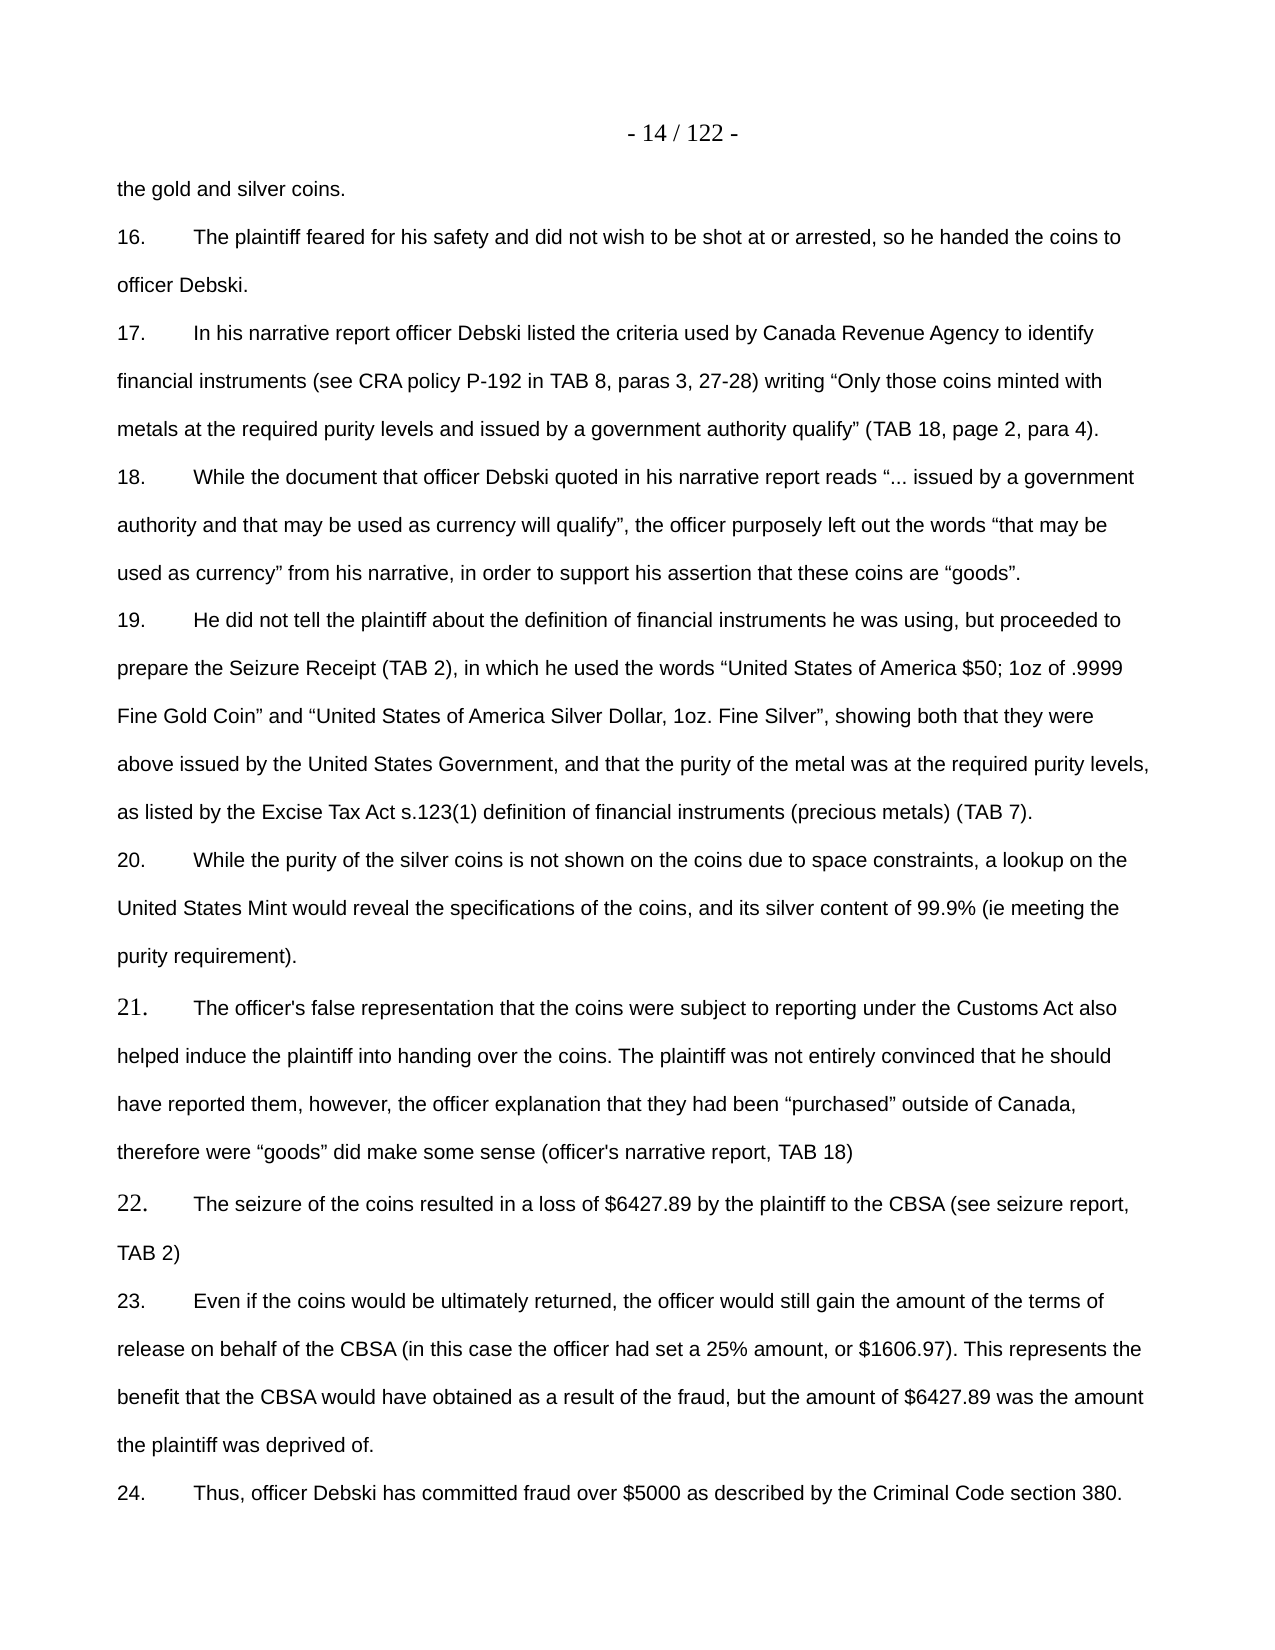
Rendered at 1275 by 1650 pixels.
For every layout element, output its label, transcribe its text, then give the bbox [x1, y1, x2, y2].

subtitle The seizure of the coins resulted in a loss of $6427.89 by the plaintiff to the CBSA (see seizure report, TAB 2) [117, 1188, 1157, 1265]
subtitle He did not tell the plaintiff about the definition of financial instruments he was using, but proceeded to prepare the Seizure Receipt (TAB 2), in which he used the words “United States of America $50; 1oz of .9999 Fine Gold Coin” and “United States of America Silver Dollar, 1oz. Fine Silver”, showing both that they were above issued by the United States Government, and that the purity of the metal was at the required purity levels, as listed by the Excise Tax Act s.123(1) definition of financial instruments (precious metals) (TAB 7). [117, 608, 1157, 824]
subtitle The officer's false representation that the coins were subject to reporting under the Customs Act also helped induce the plaintiff into handing over the coins. The plaintiff was not entirely convinced that he should have reported them, however, the officer explanation that they had been “purchased” outside of Canada, therefore were “goods” did make some sense (officer's narrative report, TAB 18) [117, 992, 1157, 1164]
subtitle While the document that officer Debski quoted in his narrative report reads “... issued by a government authority and that may be used as currency will qualify”, the officer purposely left out the words “that may be used as currency” from his narrative, in order to support his assertion that these coins are “goods”. [117, 464, 1157, 584]
subtitle Thus, officer Debski has committed fraud over $5000 as described by the Criminal Code section 380. [117, 1480, 1157, 1504]
subtitle In his narrative report officer Debski listed the criteria used by Canada Revenue Agency to identify financial instruments (see CRA policy P-192 in TAB 8, paras 3, 27-28) writing “Only those coins minted with metals at the required purity levels and issued by a government authority qualify” (TAB 18, page 2, para 4). [117, 321, 1157, 441]
subtitle The plaintiff feared for his safety and did not wish to be shot at or arrested, so he handed the coins to officer Debski. [117, 225, 1157, 297]
subtitle While the purity of the silver coins is not shown on the coins due to space constraints, a lookup on the United States Mint would reveal the specifications of the coins, and its silver content of 99.9% (ie meeting the purity requirement). [117, 848, 1157, 968]
subtitle Even if the coins would be ultimately returned, the officer would still gain the amount of the terms of release on behalf of the CBSA (in this case the officer had set a 25% amount, or $1606.97). This represents the benefit that the CBSA would have obtained as a result of the fraud, but the amount of $6427.89 was the amount the plaintiff was deprived of. [117, 1289, 1157, 1456]
subtitle the gold and silver coins. [117, 177, 1157, 201]
